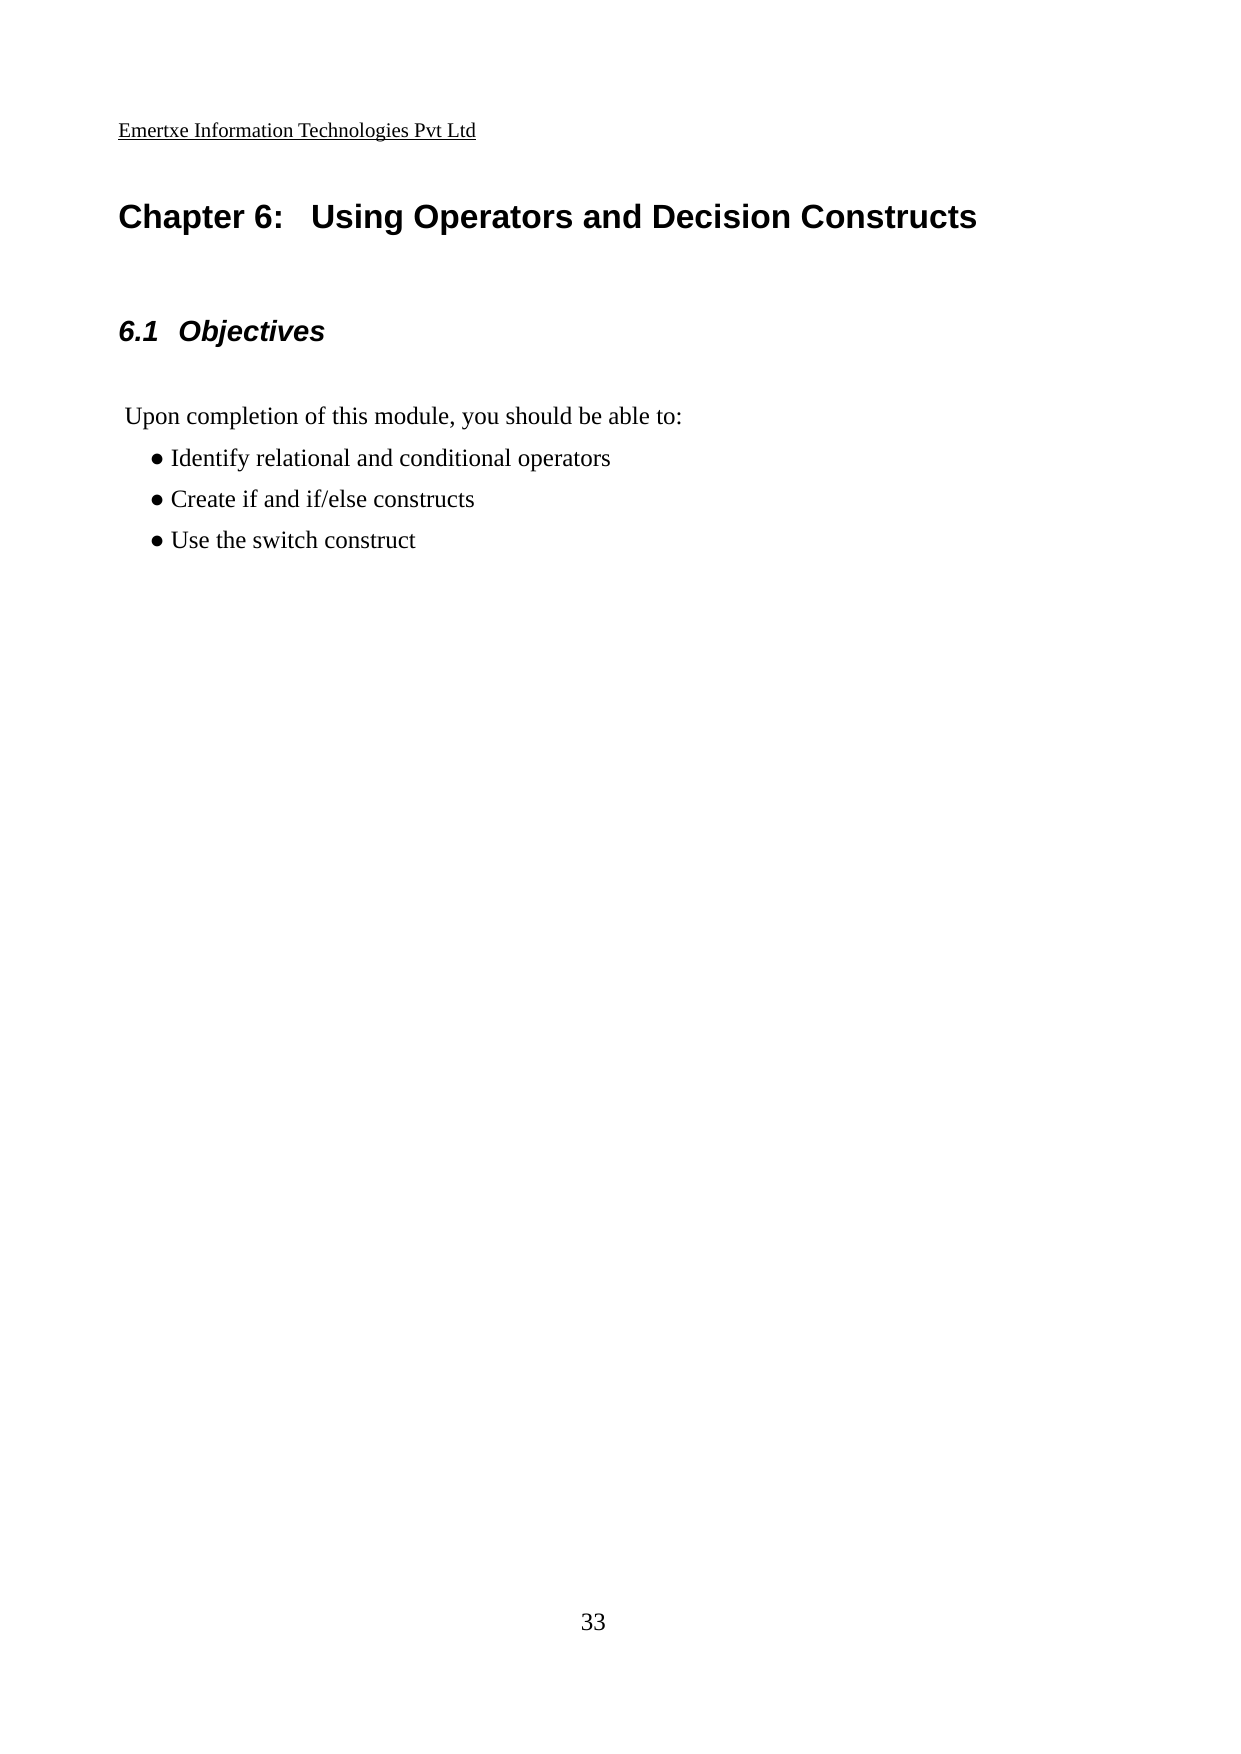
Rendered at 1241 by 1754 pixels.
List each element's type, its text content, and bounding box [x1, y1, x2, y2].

text Upon completion of this module, you should be able to: [118, 401, 1122, 430]
text ● Use the switch construct [118, 525, 1122, 554]
subtitle Objectives [118, 314, 1122, 348]
subtitle Using Operators and Decision Constructs [118, 197, 1122, 235]
text ● Identify relational and conditional operators [118, 443, 1122, 471]
text ● Create if and if/else constructs [118, 484, 1122, 513]
